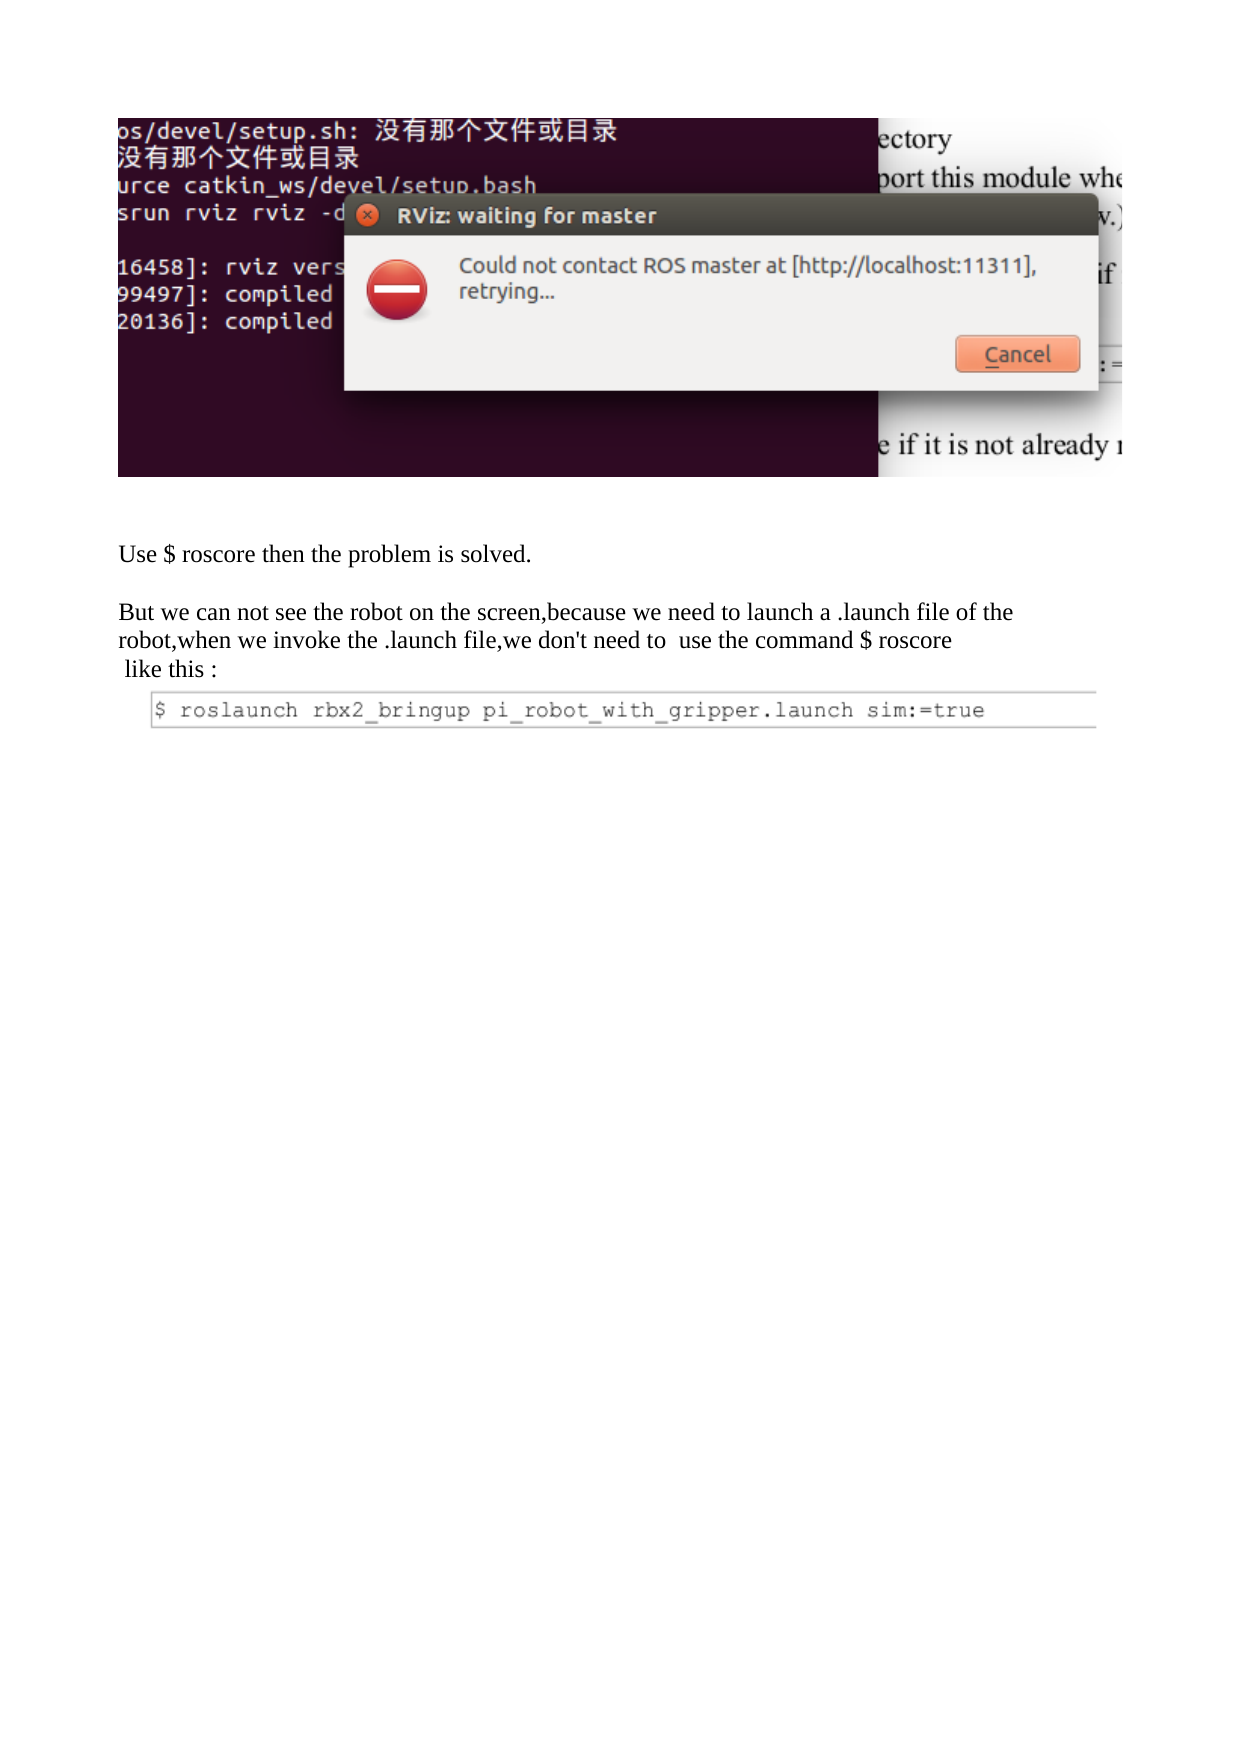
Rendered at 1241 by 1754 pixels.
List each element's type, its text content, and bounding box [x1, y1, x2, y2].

text like this : [118, 654, 1122, 683]
picture [118, 118, 1123, 477]
picture [143, 682, 1097, 740]
text Use $ roscore then the problem is solved. [118, 539, 1122, 568]
text But we can not see the robot on the screen,because we need to launch a .launch file of the robot,when we invoke the .launch file,we don't need to use the command $ roscore [118, 597, 1122, 654]
